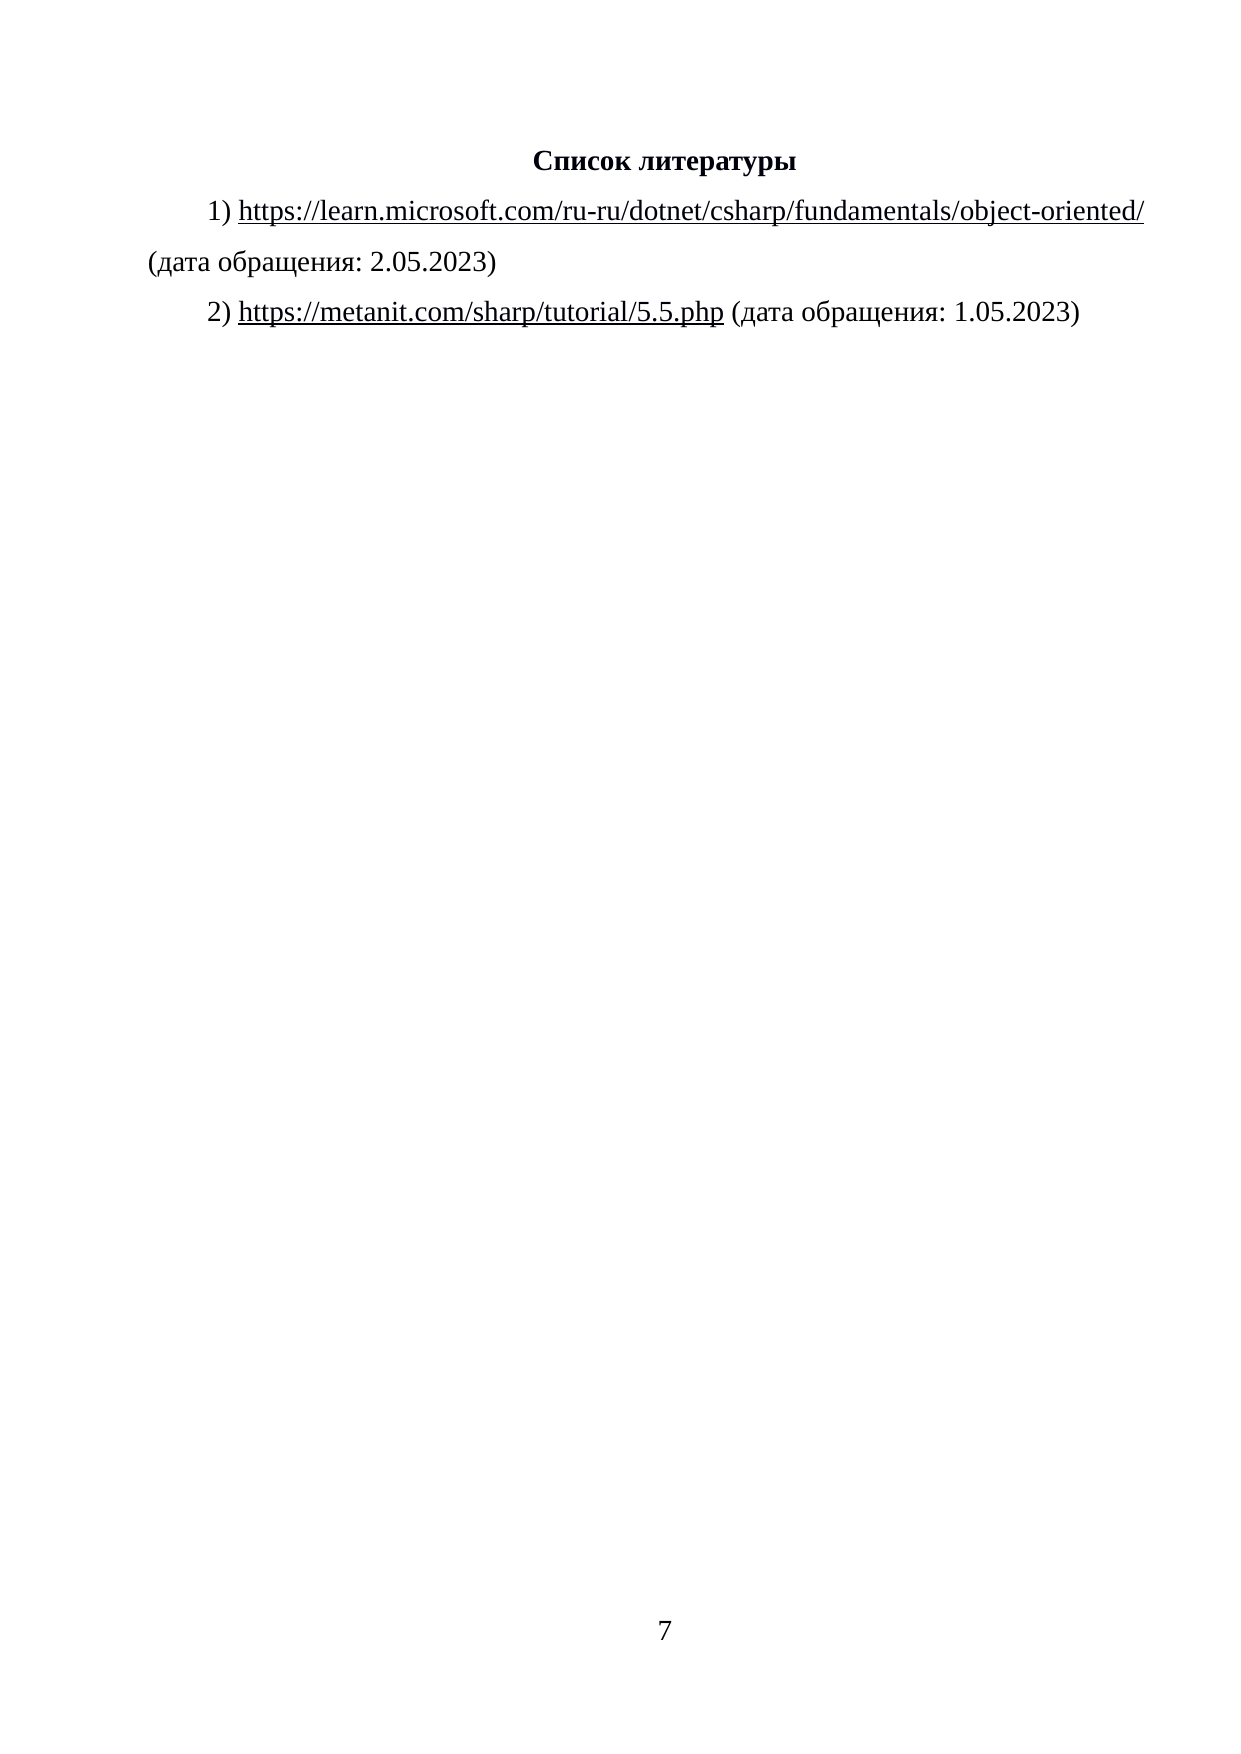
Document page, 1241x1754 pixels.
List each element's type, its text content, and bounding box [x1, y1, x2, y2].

subtitle Список литературы [148, 143, 1181, 177]
text 2) https://metanit.com/sharp/tutorial/5.5.php (дата обращения: 1.05.2023) [148, 294, 1181, 328]
text 1) https://learn.microsoft.com/ru-ru/dotnet/csharp/fundamentals/object-oriented/ (дата обращения: 2.05.2023) [148, 193, 1181, 277]
